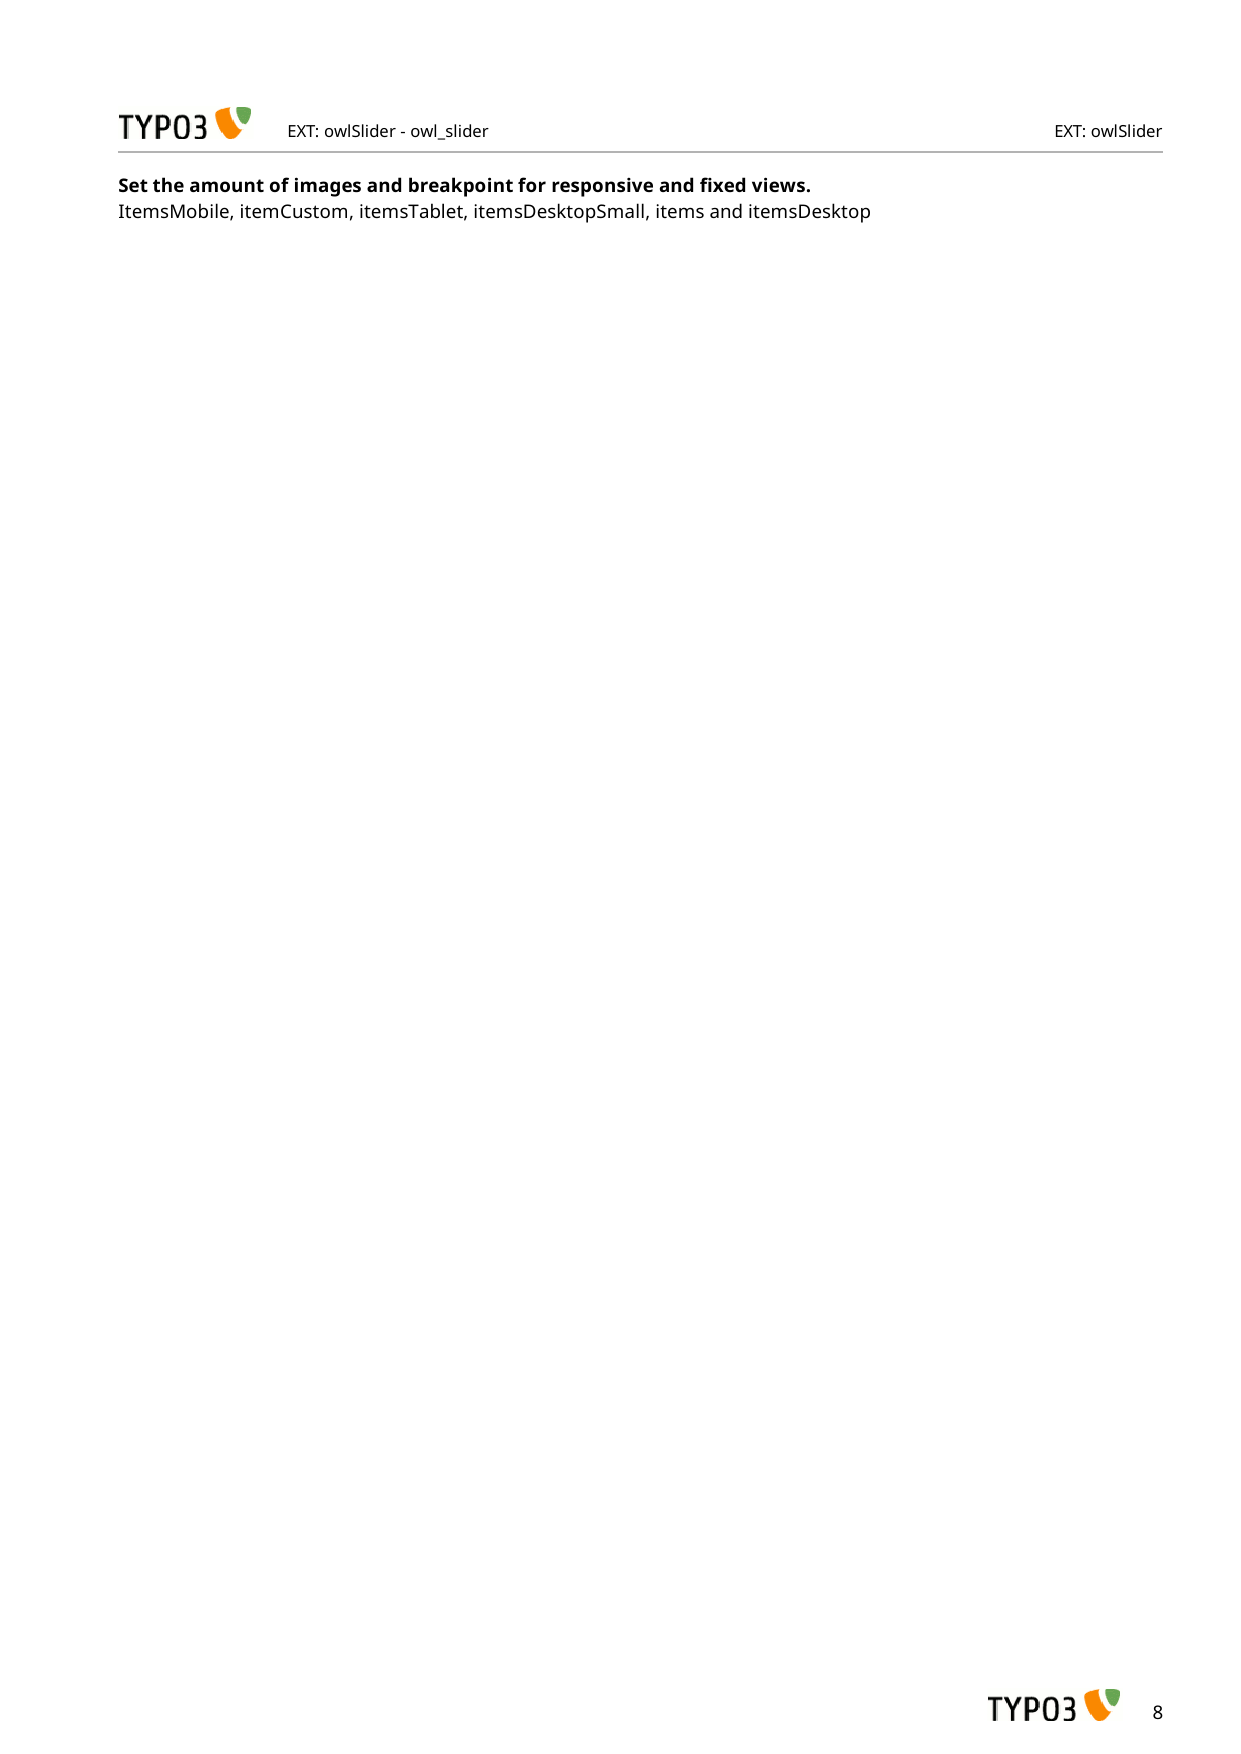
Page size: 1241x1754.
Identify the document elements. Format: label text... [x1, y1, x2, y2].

picture [118, 106, 254, 139]
subtitle Set the amount of images and breakpoint for responsive and fixed views. ItemsMobile, itemCustom, itemsTablet, itemsDesktopSmall, items and itemsDesktop [118, 172, 1163, 224]
picture [987, 1688, 1123, 1721]
